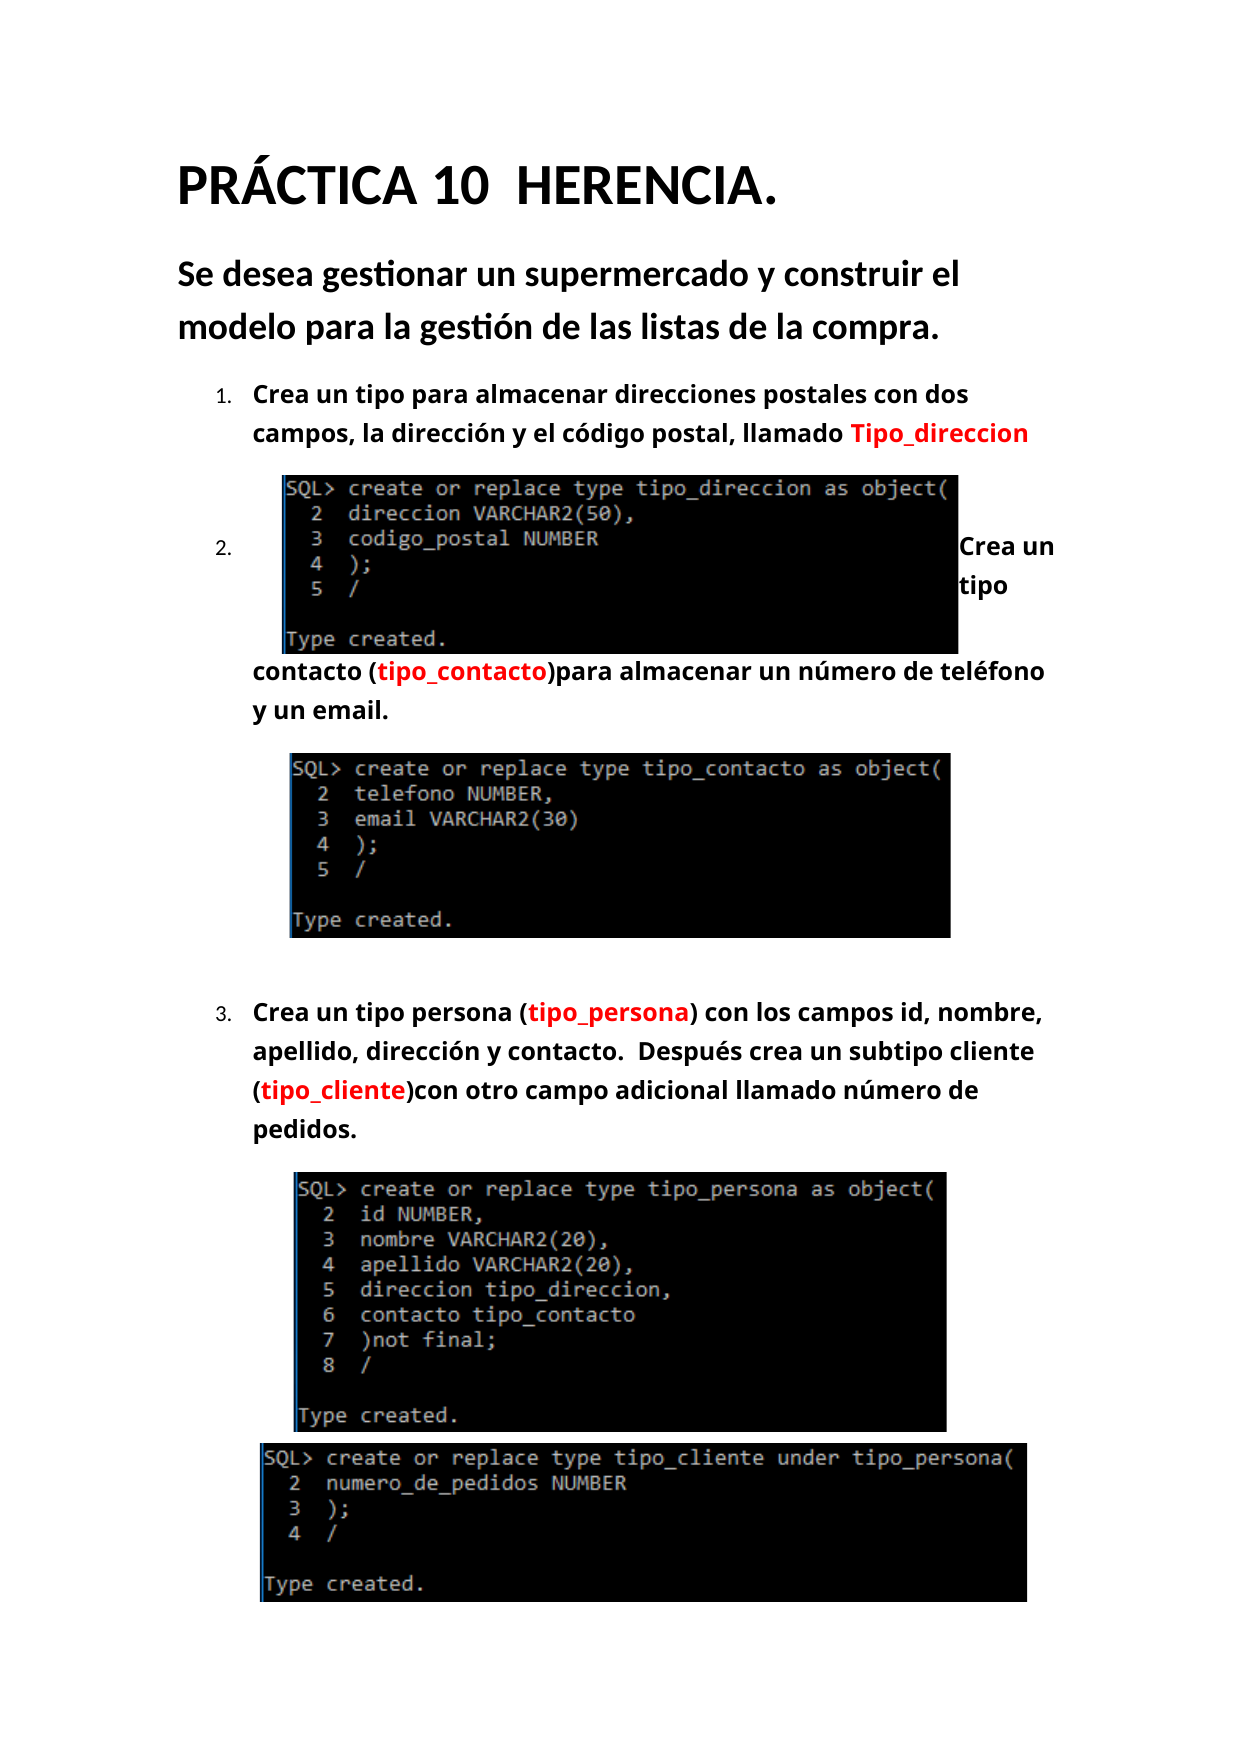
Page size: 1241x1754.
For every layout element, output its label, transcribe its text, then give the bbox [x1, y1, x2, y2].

text Se desea gestionar un supermercado y construir el modelo para la gestión de las listas de la compra. [177, 250, 1063, 349]
text PRÁCTICA 10 HERENCIA. [177, 148, 1063, 219]
list Crea un tipo para almacenar direcciones postales con dos campos, la dirección y el código postal, llamado Tipo_direccion [215, 377, 1063, 450]
list Crea un tipo contacto (tipo_contacto)para almacenar un número de teléfono y un email. [215, 529, 1063, 727]
list Crea un tipo persona (tipo_persona) con los campos id, nombre, apellido, dirección y contacto. Después crea un subtipo cliente (tipo_cliente)con otro campo adicional llamado número de pedidos. [215, 994, 1063, 1146]
